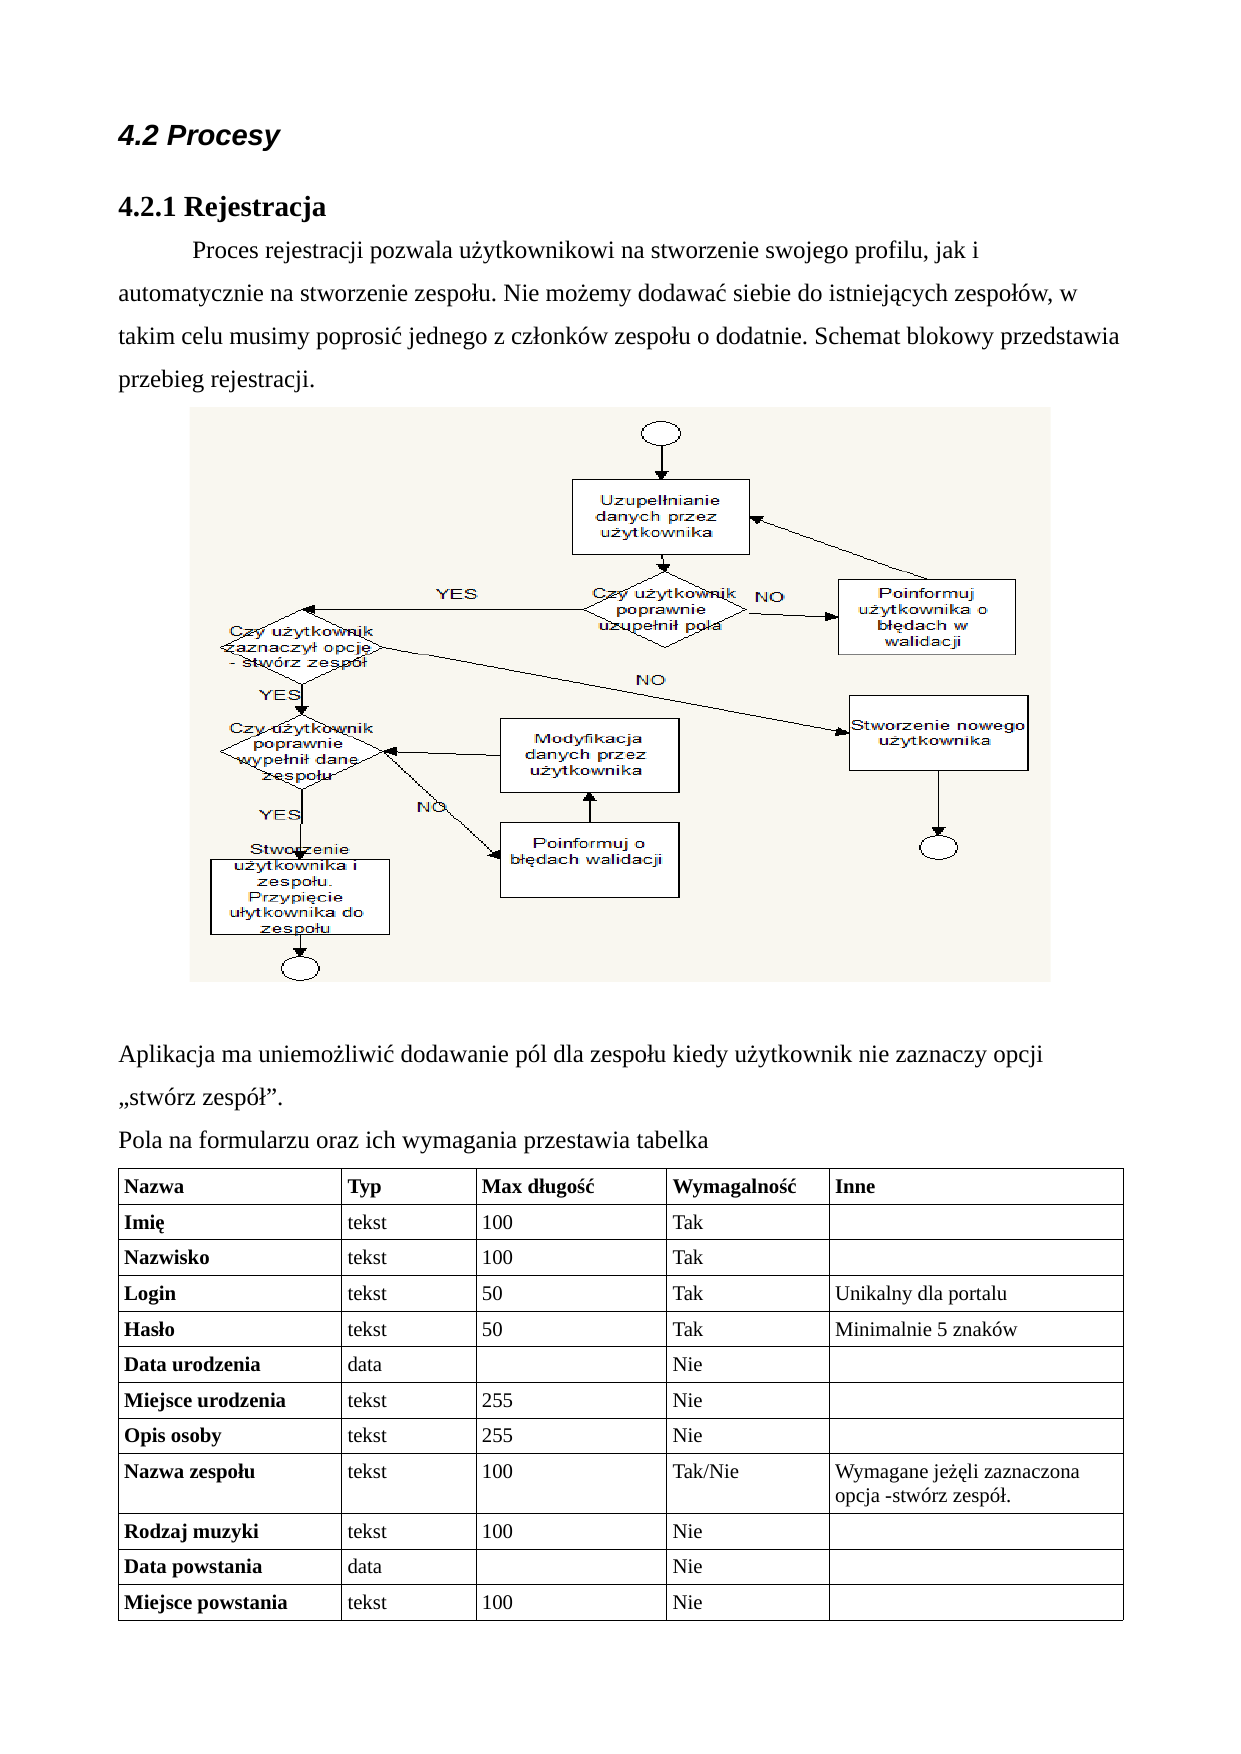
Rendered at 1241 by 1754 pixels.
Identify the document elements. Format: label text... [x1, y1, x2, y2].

table_cell Nie [667, 1550, 829, 1584]
table_cell [830, 1585, 1123, 1620]
table_cell Nie [667, 1514, 829, 1548]
table_cell Miejsce powstania [119, 1585, 341, 1620]
table_cell [830, 1240, 1123, 1275]
table_cell Imię [119, 1205, 341, 1239]
table_cell Wymagane jeżęli zaznaczona opcja -stwórz zespół. [830, 1454, 1123, 1513]
table_cell Miejsce urodzenia [119, 1383, 341, 1417]
table_cell [477, 1550, 666, 1584]
table_cell Data urodzenia [119, 1347, 341, 1382]
table_cell [830, 1550, 1123, 1584]
table_cell 100 [477, 1454, 666, 1513]
subtitle 4.2 Procesy [118, 118, 1122, 152]
table_cell [830, 1347, 1123, 1382]
table_cell [830, 1383, 1123, 1417]
table_cell [830, 1419, 1123, 1453]
table_cell tekst [342, 1205, 476, 1239]
table_cell data [342, 1550, 476, 1584]
table_cell 255 [477, 1419, 666, 1453]
table_cell Minimalnie 5 znaków [830, 1312, 1123, 1346]
table_header Inne [830, 1169, 1123, 1204]
table_cell 255 [477, 1383, 666, 1417]
table_cell tekst [342, 1514, 476, 1548]
table_header Max długość [477, 1169, 666, 1204]
table_cell 50 [477, 1276, 666, 1311]
table_header Nazwa [119, 1169, 341, 1204]
table_cell tekst [342, 1585, 476, 1620]
table_cell tekst [342, 1419, 476, 1453]
table_cell Nazwisko [119, 1240, 341, 1275]
table_cell tekst [342, 1383, 476, 1417]
table_cell Tak/Nie [667, 1454, 829, 1513]
table_cell 100 [477, 1240, 666, 1275]
text Pola na formularzu oraz ich wymagania przestawia tabelka [118, 1125, 1122, 1154]
table_cell Login [119, 1276, 341, 1311]
table_cell Nie [667, 1585, 829, 1620]
table_cell [830, 1205, 1123, 1239]
table_cell Tak [667, 1205, 829, 1239]
table_cell Nie [667, 1347, 829, 1382]
table_cell Rodzaj muzyki [119, 1514, 341, 1548]
table_cell Tak [667, 1312, 829, 1346]
table_cell Unikalny dla portalu [830, 1276, 1123, 1311]
text Aplikacja ma uniemożliwić dodawanie pól dla zespołu kiedy użytkownik nie zaznaczy opcji „stwórz zespół”. [118, 1039, 1122, 1111]
table_cell Nazwa zespołu [119, 1454, 341, 1513]
table_cell tekst [342, 1276, 476, 1311]
table_cell tekst [342, 1240, 476, 1275]
table_cell [477, 1347, 666, 1382]
table_cell 100 [477, 1514, 666, 1548]
text Proces rejestracji pozwala użytkownikowi na stworzenie swojego profilu, jak i automatycznie na stworzenie zespołu. Nie możemy dodawać siebie do istniejących zespołów, w takim celu musimy poprosić jednego z członków zespołu o dodatnie. Schemat blokowy przedstawia przebieg rejestracji. [118, 235, 1122, 393]
table_header Typ [342, 1169, 476, 1204]
table_cell Hasło [119, 1312, 341, 1346]
table_cell 100 [477, 1585, 666, 1620]
table_cell tekst [342, 1312, 476, 1346]
table_cell Data powstania [119, 1550, 341, 1584]
table_cell 100 [477, 1205, 666, 1239]
table_cell Nie [667, 1383, 829, 1417]
table_cell Tak [667, 1240, 829, 1275]
table_cell 50 [477, 1312, 666, 1346]
table_header Wymagalność [667, 1169, 829, 1204]
table_cell Tak [667, 1276, 829, 1311]
table_cell [830, 1514, 1123, 1548]
table_cell Opis osoby [119, 1419, 341, 1453]
table_cell data [342, 1347, 476, 1382]
table_cell Nie [667, 1419, 829, 1453]
table_cell tekst [342, 1454, 476, 1513]
subtitle 4.2.1 Rejestracja [118, 189, 1122, 223]
